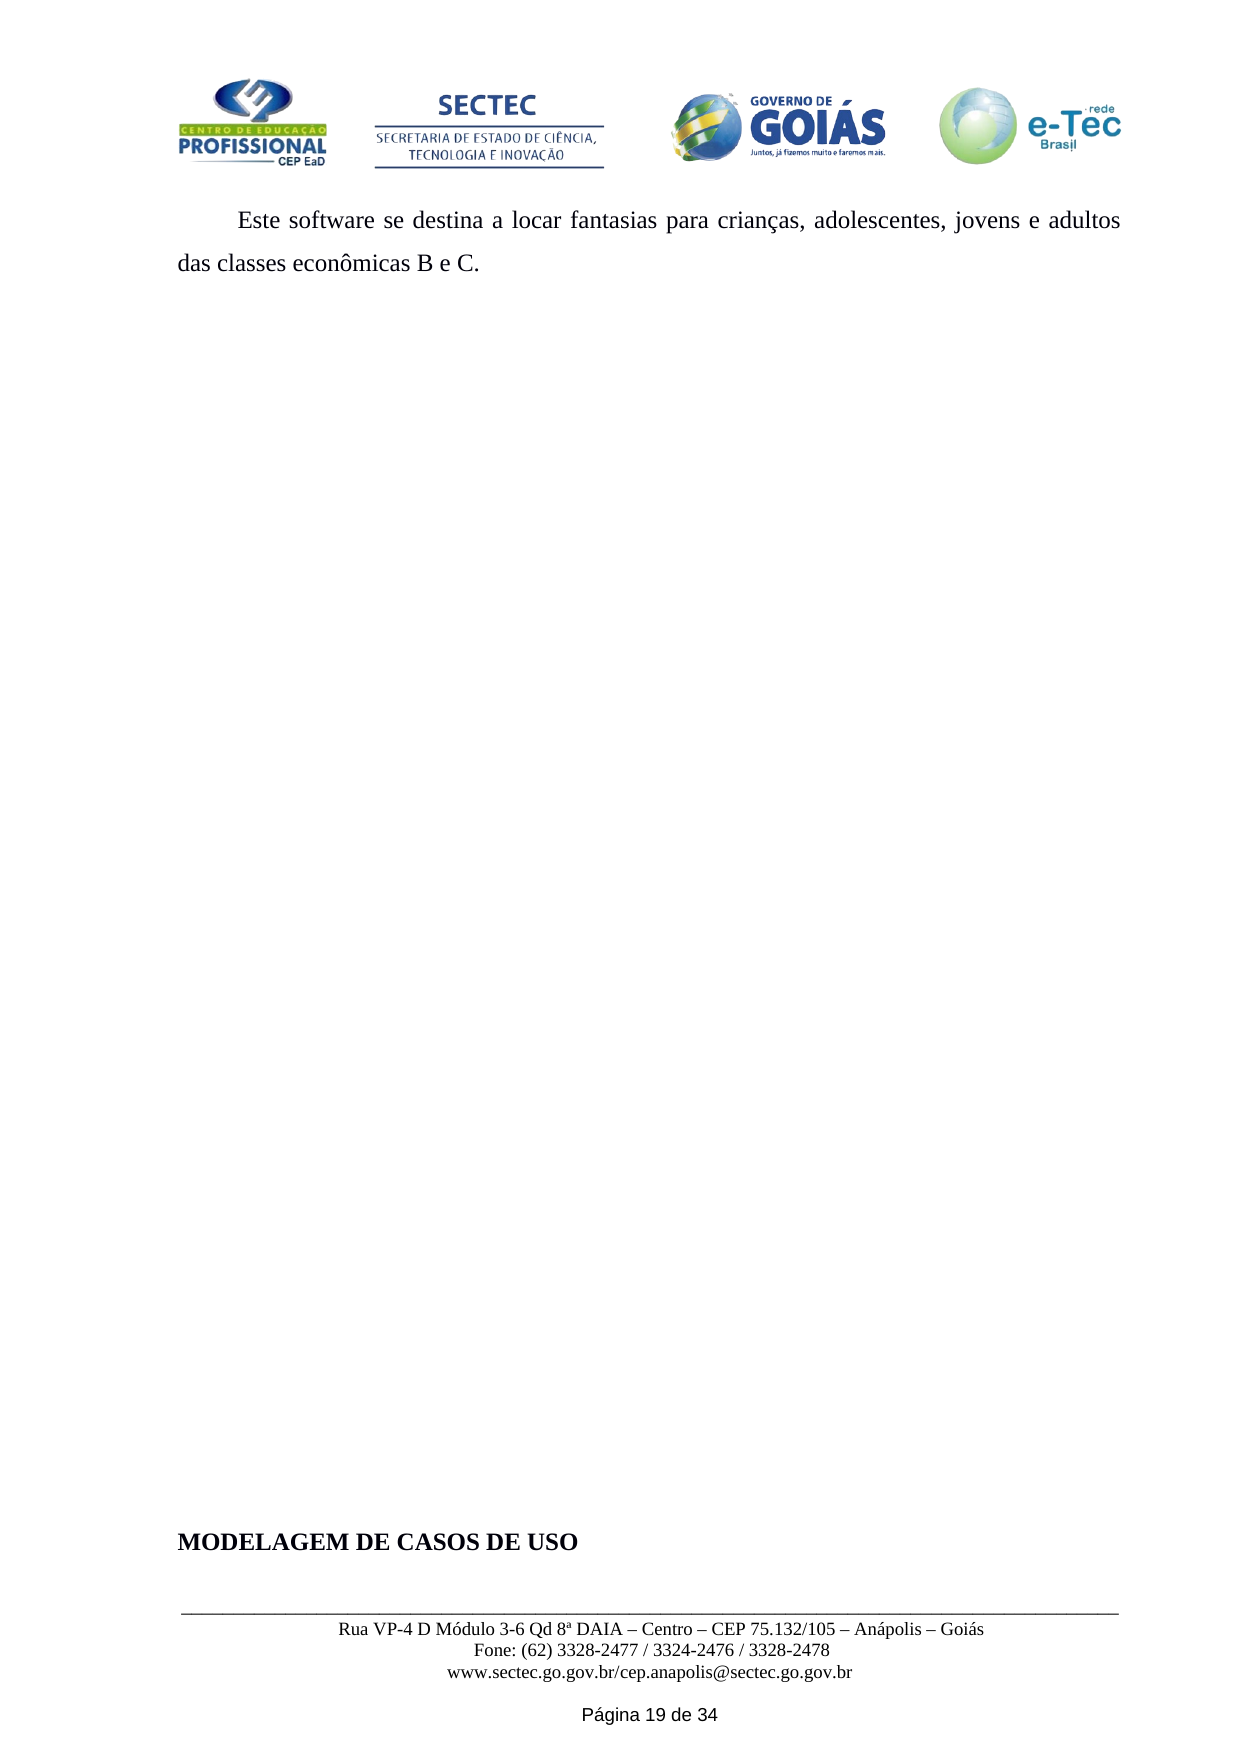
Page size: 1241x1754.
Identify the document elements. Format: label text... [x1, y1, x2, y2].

text Este software se destina a locar fantasias para crianças, adolescentes, jovens e adultos das classes econômicas B e C. [177, 205, 1122, 277]
picture [177, 75, 1123, 176]
text MODELAGEM DE CASOS DE USO [177, 1527, 1122, 1556]
